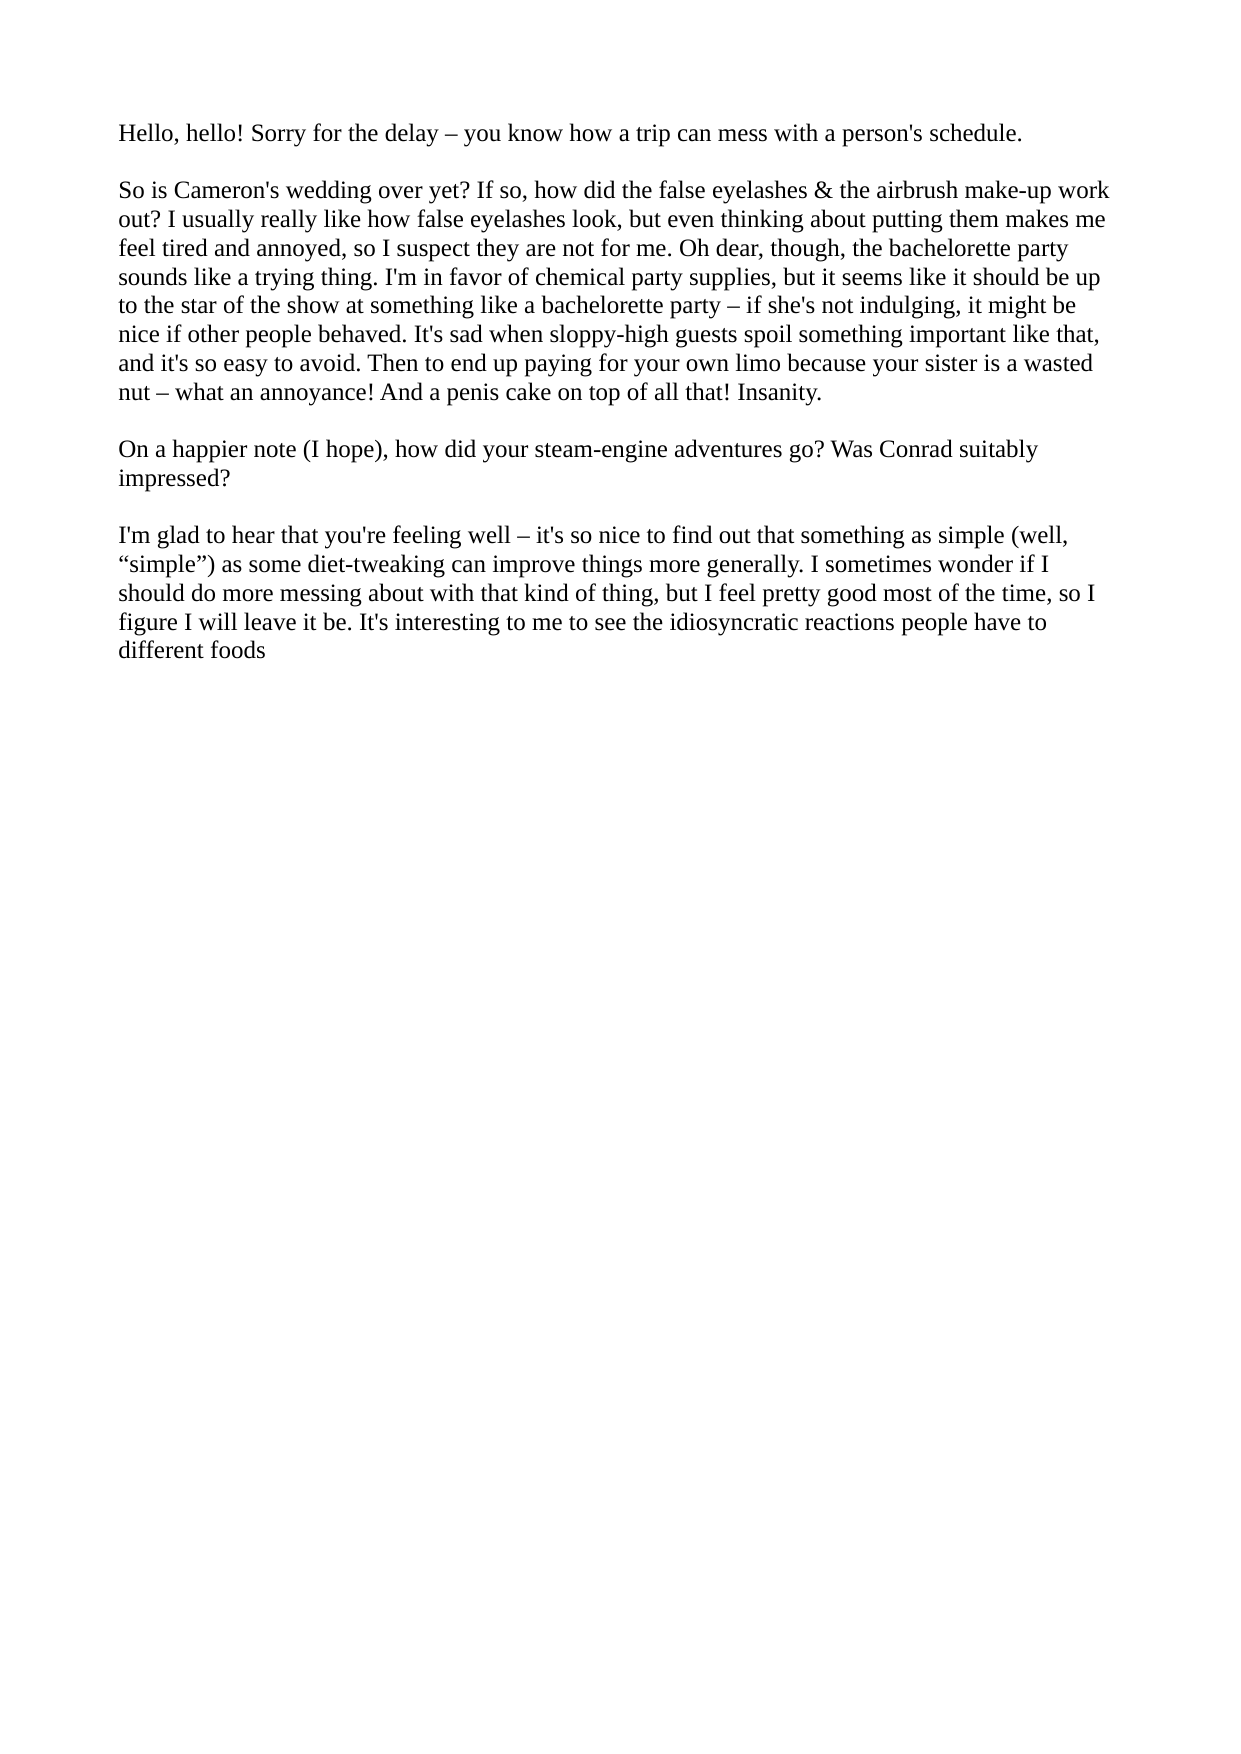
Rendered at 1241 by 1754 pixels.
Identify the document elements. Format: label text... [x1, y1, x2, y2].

text On a happier note (I hope), how did your steam-engine adventures go? Was Conrad suitably impressed? [118, 434, 1122, 492]
text So is Cameron's wedding over yet? If so, how did the false eyelashes & the airbrush make-up work out? I usually really like how false eyelashes look, but even thinking about putting them makes me feel tired and annoyed, so I suspect they are not for me. Oh dear, though, the bachelorette party sounds like a trying thing. I'm in favor of chemical party supplies, but it seems like it should be up to the star of the show at something like a bachelorette party – if she's not indulging, it might be nice if other people behaved. It's sad when sloppy-high guests spoil something important like that, and it's so easy to avoid. Then to end up paying for your own limo because your sister is a wasted nut – what an annoyance! And a penis cake on top of all that! Insanity. [118, 176, 1122, 406]
text Hello, hello! Sorry for the delay – you know how a trip can mess with a person's schedule. [118, 118, 1122, 147]
text I'm glad to hear that you're feeling well – it's so nice to find out that something as simple (well, “simple”) as some diet-tweaking can improve things more generally. I sometimes wonder if I should do more messing about with that kind of thing, but I feel pretty good most of the time, so I figure I will leave it be. It's interesting to me to see the idiosyncratic reactions people have to different foods [118, 521, 1122, 664]
